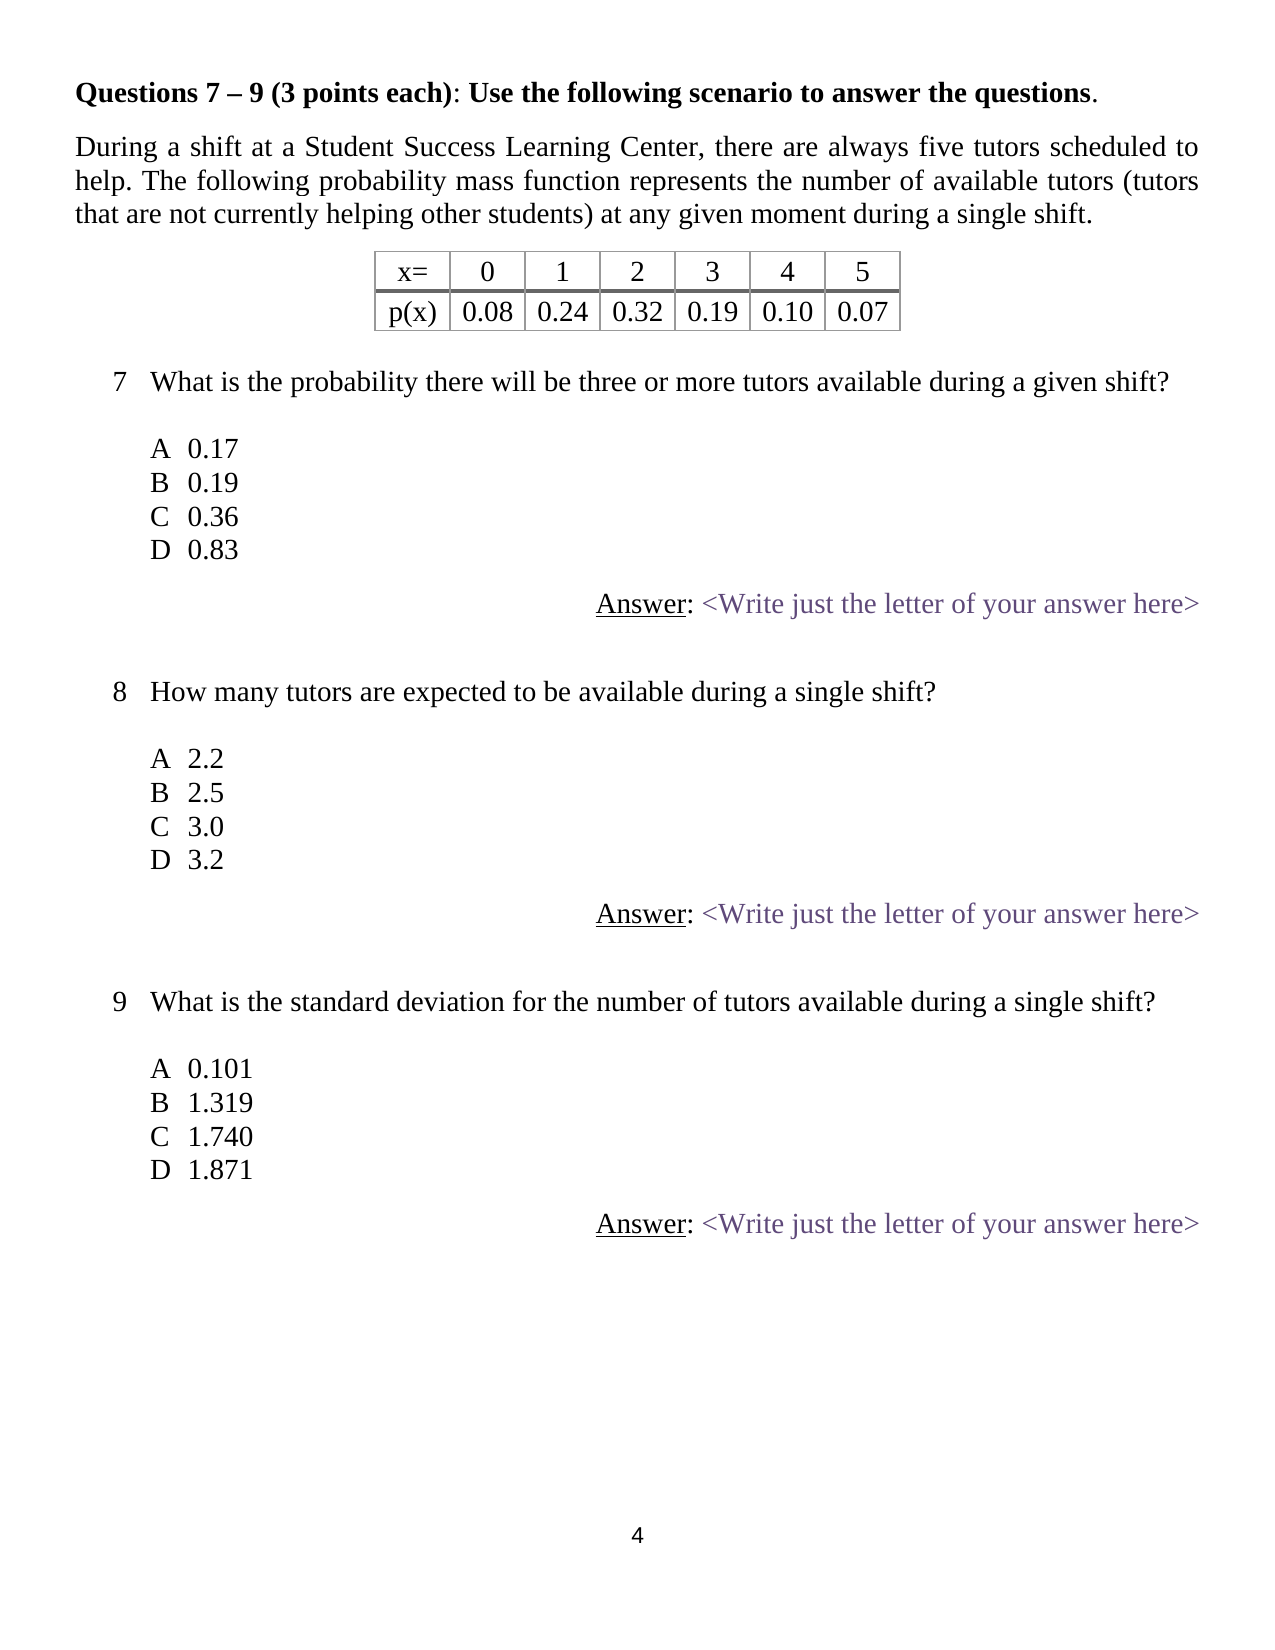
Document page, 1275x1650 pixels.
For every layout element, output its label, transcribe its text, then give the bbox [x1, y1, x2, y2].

table_cell 0.07 [826, 293, 899, 330]
list What is the standard deviation for the number of tutors available during a single shift? [112, 984, 1200, 1018]
table_cell 0.10 [751, 293, 824, 330]
text Answer: <Write just the letter of your answer here> [75, 587, 1200, 620]
table_cell 0.24 [526, 293, 599, 330]
list 0.36 [150, 499, 1200, 532]
table_header 1 [526, 252, 599, 289]
table_header 0 [451, 252, 524, 289]
list 0.101 [150, 1052, 1200, 1085]
list 1.740 [150, 1119, 1200, 1152]
text Answer: <Write just the letter of your answer here> [75, 897, 1200, 930]
table_cell 0.32 [601, 293, 674, 330]
table_header 2 [601, 252, 674, 289]
list What is the probability there will be three or more tutors available during a given shift? [112, 364, 1200, 398]
table_cell p(x) [376, 293, 449, 330]
list 2.5 [150, 775, 1200, 809]
table_header 5 [826, 252, 899, 289]
list 3.2 [150, 842, 1200, 876]
table_header 4 [751, 252, 824, 289]
list 2.2 [150, 742, 1200, 775]
list 0.17 [150, 432, 1200, 465]
table_header x= [376, 252, 449, 289]
table_header 3 [676, 252, 749, 289]
list 1.871 [150, 1152, 1200, 1186]
list 0.83 [150, 532, 1200, 566]
list 3.0 [150, 809, 1200, 842]
table_cell 0.19 [676, 293, 749, 330]
text Answer: <Write just the letter of your answer here> [75, 1207, 1200, 1240]
list 1.319 [150, 1085, 1200, 1119]
text During a shift at a Student Success Learning Center, there are always five tutors scheduled to help. The following probability mass function represents the number of available tutors (tutors that are not currently helping other students) at any given moment during a single shift. [75, 129, 1200, 230]
list How many tutors are expected to be available during a single shift? [112, 674, 1200, 708]
table_cell 0.08 [451, 293, 524, 330]
text Questions 7 – 9 (3 points each): Use the following scenario to answer the questions. [75, 75, 1200, 108]
list 0.19 [150, 465, 1200, 499]
